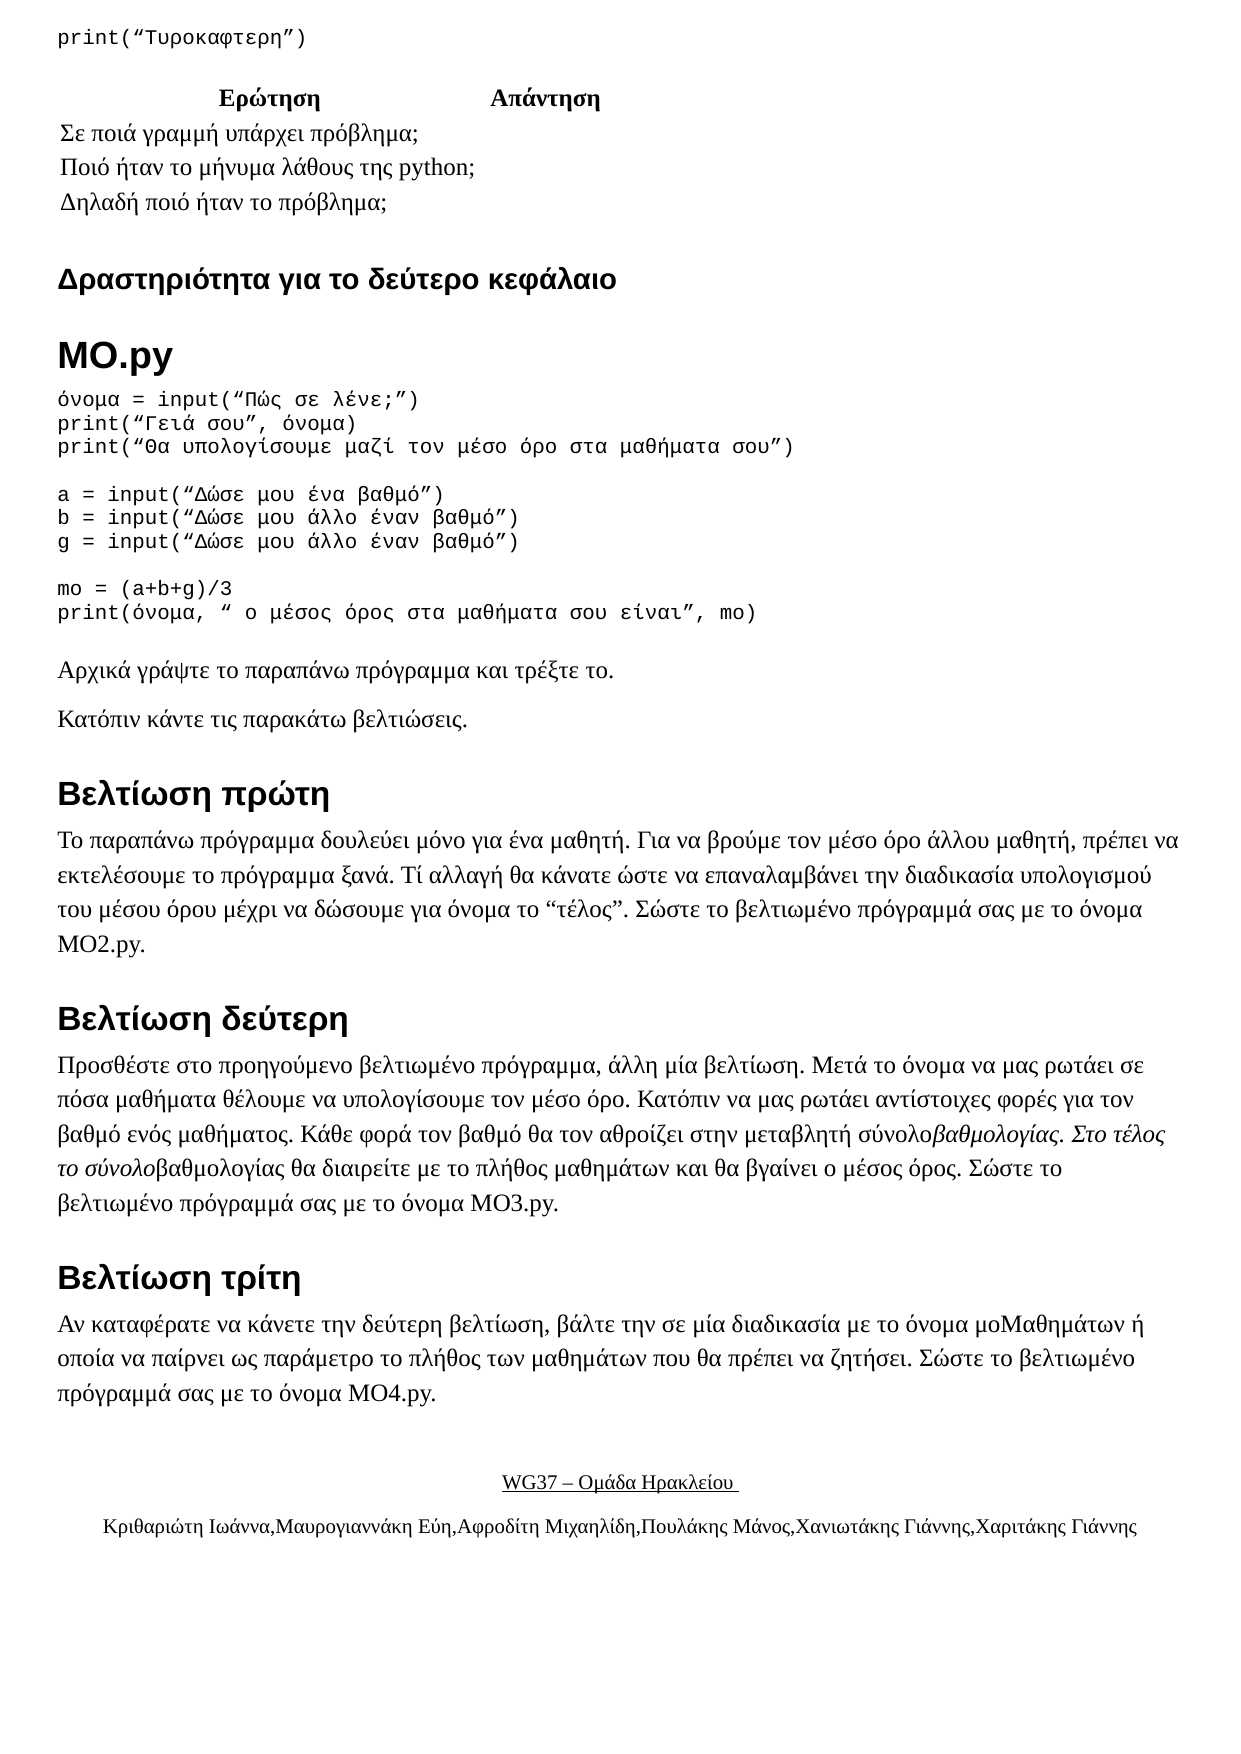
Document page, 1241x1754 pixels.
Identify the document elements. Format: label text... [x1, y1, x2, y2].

text Το παραπάνω πρόγραμμα δουλεύει μόνο για ένα μαθητή. Για να βρούμε τον μέσο όρο άλλου μαθητή, πρέπει να εκτελέσουμε το πρόγραμμα ξανά. Τί αλλαγή θα κάνατε ώστε να επαναλαμβάνει την διαδικασία υπολογισμού του μέσου όρου μέχρι να δώσουμε για όνομα το “τέλος”. Σώστε το βελτιωμένο πρόγραμμά σας με το όνομα MO2.py. [57, 825, 1183, 957]
subtitle Βελτίωση πρώτη [57, 774, 1183, 813]
subtitle Δραστηριότητα για το δεύτερο κεφάλαιο [57, 262, 1183, 296]
text Αν καταφέρατε να κάνετε την δεύτερη βελτίωση, βάλτε την σε μία διαδικασία με το όνομα μοΜαθημάτων ή οποία να παίρνει ως παράμετρο το πλήθος των μαθημάτων που θα πρέπει να ζητήσει. Σώστε το βελτιωμένο πρόγραμμά σας με το όνομα MO4.py. [57, 1309, 1183, 1406]
text Αρχικά γράψτε το παραπάνω πρόγραμμα και τρέξτε το. [57, 655, 1183, 684]
table_header Ερώτηση [57, 80, 482, 115]
table_cell [482, 115, 608, 149]
table_cell [482, 184, 608, 218]
text a = input(“Δώσε μου ένα βαθμό”) [57, 484, 1183, 507]
text Κατόπιν κάντε τις παρακάτω βελτιώσεις. [57, 704, 1183, 733]
text print(“Θα υπολογίσουμε μαζί τον μέσο όρο στα μαθήματα σου”) [57, 436, 1183, 460]
table_cell [482, 149, 608, 184]
text WG37 – Ομάδα Ηρακλείου [57, 1470, 1183, 1494]
table_cell Δηλαδή ποιό ήταν το πρόβλημα; [57, 184, 482, 218]
text b = input(“Δώσε μου άλλο έναν βαθμό”) [57, 507, 1183, 531]
text mo = (a+b+g)/3 [57, 578, 1183, 602]
table_header Απάντηση [482, 80, 608, 115]
subtitle Βελτίωση δεύτερη [57, 998, 1183, 1037]
text Προσθέστε στο προηγούμενο βελτιωμένο πρόγραμμα, άλλη μία βελτίωση. Μετά το όνομα να μας ρωτάει σε πόσα μαθήματα θέλουμε να υπολογίσουμε τον μέσο όρο. Κατόπιν να μας ρωτάει αντίστοιχες φορές για τον βαθμό ενός μαθήματος. Κάθε φορά τον βαθμό θα τον αθροίζει στην μεταβλητή σύνολοβαθμολογίας. Στο τέλος το σύνολοβαθμολογίας θα διαιρείτε με το πλήθος μαθημάτων και θα βγαίνει ο μέσος όρος. Σώστε το βελτιωμένο πρόγραμμά σας με το όνομα MO3.py. [57, 1050, 1183, 1216]
text print(“Τυροκαφτερη”) [57, 27, 1183, 51]
text όνομα = input(“Πώς σε λένε;”) [57, 389, 1183, 413]
text g = input(“Δώσε μου άλλο έναν βαθμό”) [57, 531, 1183, 555]
subtitle ΜΟ.py [57, 333, 1183, 377]
text print(όνομα, “ o μέσος όρος στα μαθήματα σου είναι”, mo) [57, 602, 1183, 626]
text Κριθαριώτη Ιωάννα,Μαυρογιαννάκη Εύη,Αφροδίτη Μιχαηλίδη,Πουλάκης Μάνος,Χανιωτάκης Γιάννης,Χαριτάκης Γιάννης [57, 1513, 1183, 1538]
table_cell Ποιό ήταν το μήνυμα λάθους της python; [57, 149, 482, 184]
text print(“Γειά σου”, όνομα) [57, 413, 1183, 436]
table_cell Σε ποιά γραμμή υπάρχει πρόβλημα; [57, 115, 482, 149]
subtitle Βελτίωση τρίτη [57, 1257, 1183, 1296]
